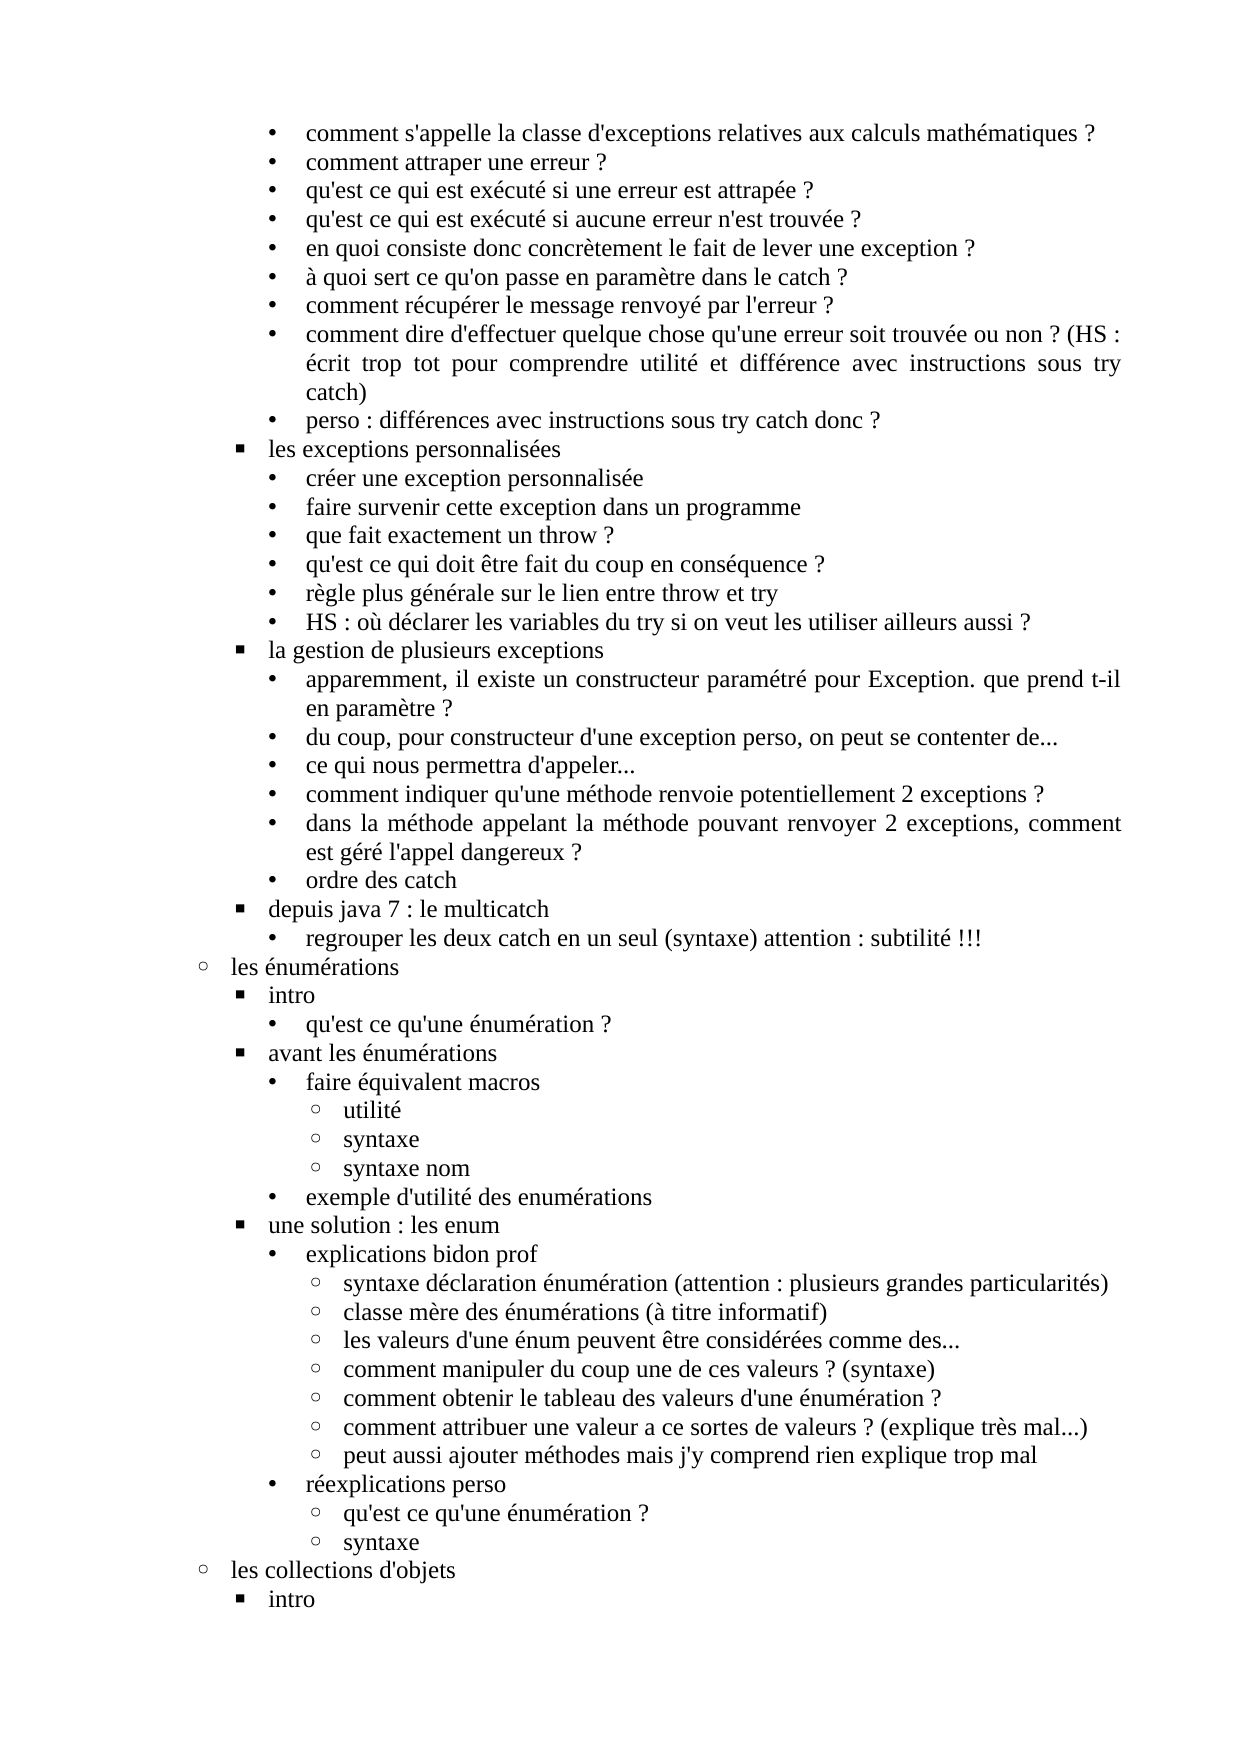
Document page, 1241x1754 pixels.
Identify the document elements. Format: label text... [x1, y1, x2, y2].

list les valeurs d'une énum peuvent être considérées comme des... [306, 1326, 1122, 1354]
list qu'est ce qu'une énumération ? [306, 1498, 1122, 1527]
list ce qui nous permettra d'appeler... [268, 751, 1122, 779]
list utilité [306, 1096, 1122, 1124]
list comment obtenir le tableau des valeurs d'une énumération ? [306, 1383, 1122, 1412]
list exemple d'utilité des enumérations [268, 1182, 1122, 1211]
list les collections d'objets [193, 1556, 1122, 1584]
list qu'est ce qui est exécuté si aucune erreur n'est trouvée ? [268, 204, 1122, 233]
list perso : différences avec instructions sous try catch donc ? [268, 406, 1122, 434]
list comment attribuer une valeur a ce sortes de valeurs ? (explique très mal...) [306, 1412, 1122, 1441]
list syntaxe nom [306, 1153, 1122, 1182]
list qu'est ce qu'une énumération ? [268, 1009, 1122, 1038]
list syntaxe [306, 1124, 1122, 1153]
list faire survenir cette exception dans un programme [268, 492, 1122, 521]
list avant les énumérations [231, 1038, 1122, 1067]
list ordre des catch [268, 866, 1122, 894]
list syntaxe déclaration énumération (attention : plusieurs grandes particularités) [306, 1268, 1122, 1297]
list les exceptions personnalisées [231, 434, 1122, 463]
list syntaxe [306, 1527, 1122, 1556]
list comment récupérer le message renvoyé par l'erreur ? [268, 291, 1122, 319]
list réexplications perso [268, 1469, 1122, 1498]
list les énumérations [193, 952, 1122, 981]
list comment attraper une erreur ? [268, 147, 1122, 176]
list la gestion de plusieurs exceptions [231, 636, 1122, 664]
list HS : où déclarer les variables du try si on veut les utiliser ailleurs aussi ? [268, 607, 1122, 636]
list regrouper les deux catch en un seul (syntaxe) attention : subtilité !!! [268, 923, 1122, 952]
list comment indiquer qu'une méthode renvoie potentiellement 2 exceptions ? [268, 779, 1122, 808]
list intro [231, 981, 1122, 1009]
list comment s'appelle la classe d'exceptions relatives aux calculs mathématiques ? [268, 118, 1122, 147]
list comment manipuler du coup une de ces valeurs ? (syntaxe) [306, 1354, 1122, 1383]
list intro [231, 1584, 1122, 1613]
list explications bidon prof [268, 1239, 1122, 1268]
list peut aussi ajouter méthodes mais j'y comprend rien explique trop mal [306, 1441, 1122, 1469]
list classe mère des énumérations (à titre informatif) [306, 1297, 1122, 1326]
list depuis java 7 : le multicatch [231, 894, 1122, 923]
list dans la méthode appelant la méthode pouvant renvoyer 2 exceptions, comment est géré l'appel dangereux ? [268, 808, 1122, 866]
list qu'est ce qui est exécuté si une erreur est attrapée ? [268, 176, 1122, 204]
list une solution : les enum [231, 1211, 1122, 1239]
list comment dire d'effectuer quelque chose qu'une erreur soit trouvée ou non ? (HS : écrit trop tot pour comprendre utilité et différence avec instructions sous try catch) [268, 319, 1122, 406]
list que fait exactement un throw ? [268, 521, 1122, 549]
list en quoi consiste donc concrètement le fait de lever une exception ? [268, 233, 1122, 262]
list du coup, pour constructeur d'une exception perso, on peut se contenter de... [268, 722, 1122, 751]
list règle plus générale sur le lien entre throw et try [268, 578, 1122, 607]
list créer une exception personnalisée [268, 463, 1122, 492]
list apparemment, il existe un constructeur paramétré pour Exception. que prend t-il en paramètre ? [268, 664, 1122, 722]
list faire équivalent macros [268, 1067, 1122, 1096]
list qu'est ce qui doit être fait du coup en conséquence ? [268, 549, 1122, 578]
list à quoi sert ce qu'on passe en paramètre dans le catch ? [268, 262, 1122, 291]
